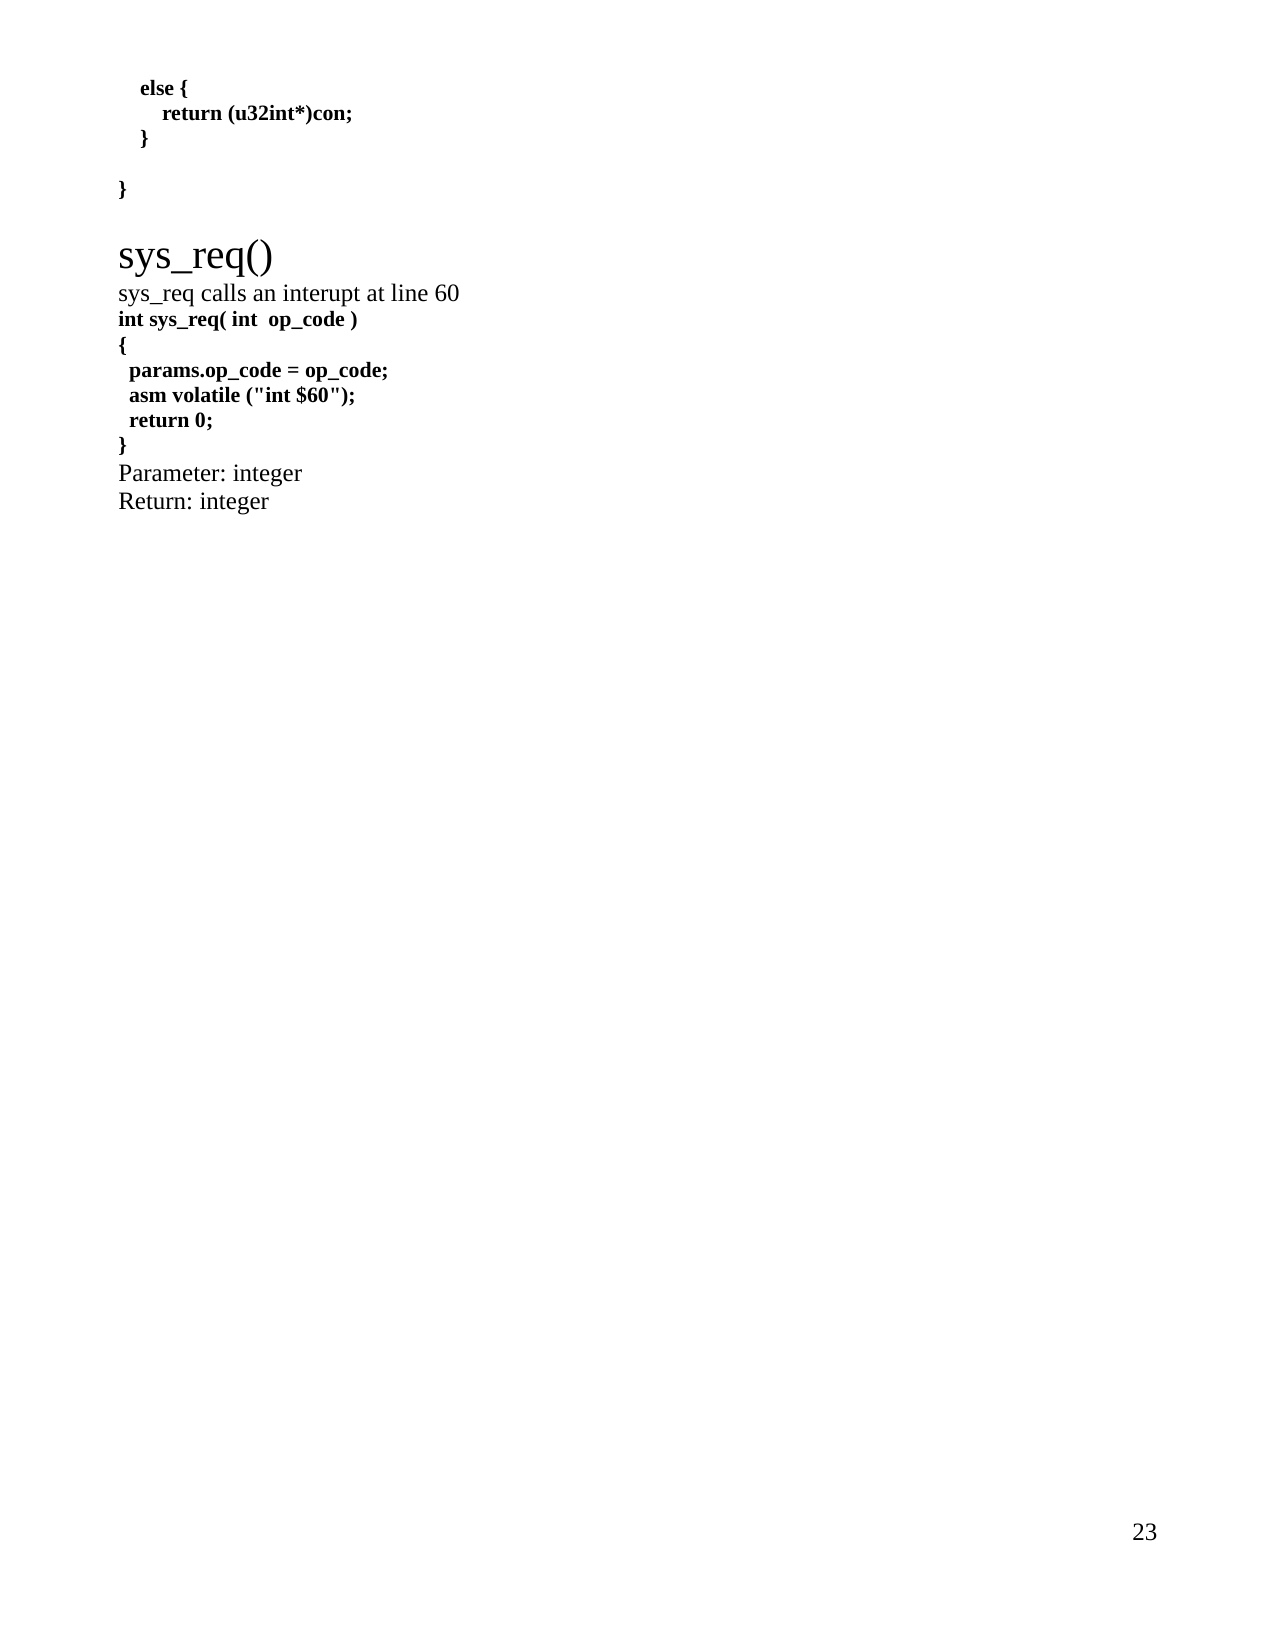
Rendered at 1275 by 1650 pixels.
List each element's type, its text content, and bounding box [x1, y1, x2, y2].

text { [118, 332, 1157, 357]
text } [118, 125, 1157, 151]
text sys_req() [118, 230, 1157, 278]
text asm volatile ("int $60"); [118, 382, 1157, 407]
text } [118, 432, 1157, 458]
text Return: integer [118, 486, 1157, 515]
text params.op_code = op_code; [118, 357, 1157, 382]
text else { [118, 75, 1157, 100]
text } [118, 176, 1157, 201]
text return 0; [118, 407, 1157, 432]
text Parameter: integer [118, 458, 1157, 486]
text int sys_req( int op_code ) [118, 306, 1157, 332]
text return (u32int*)con; [118, 100, 1157, 125]
text sys_req calls an interupt at line 60 [118, 278, 1157, 306]
